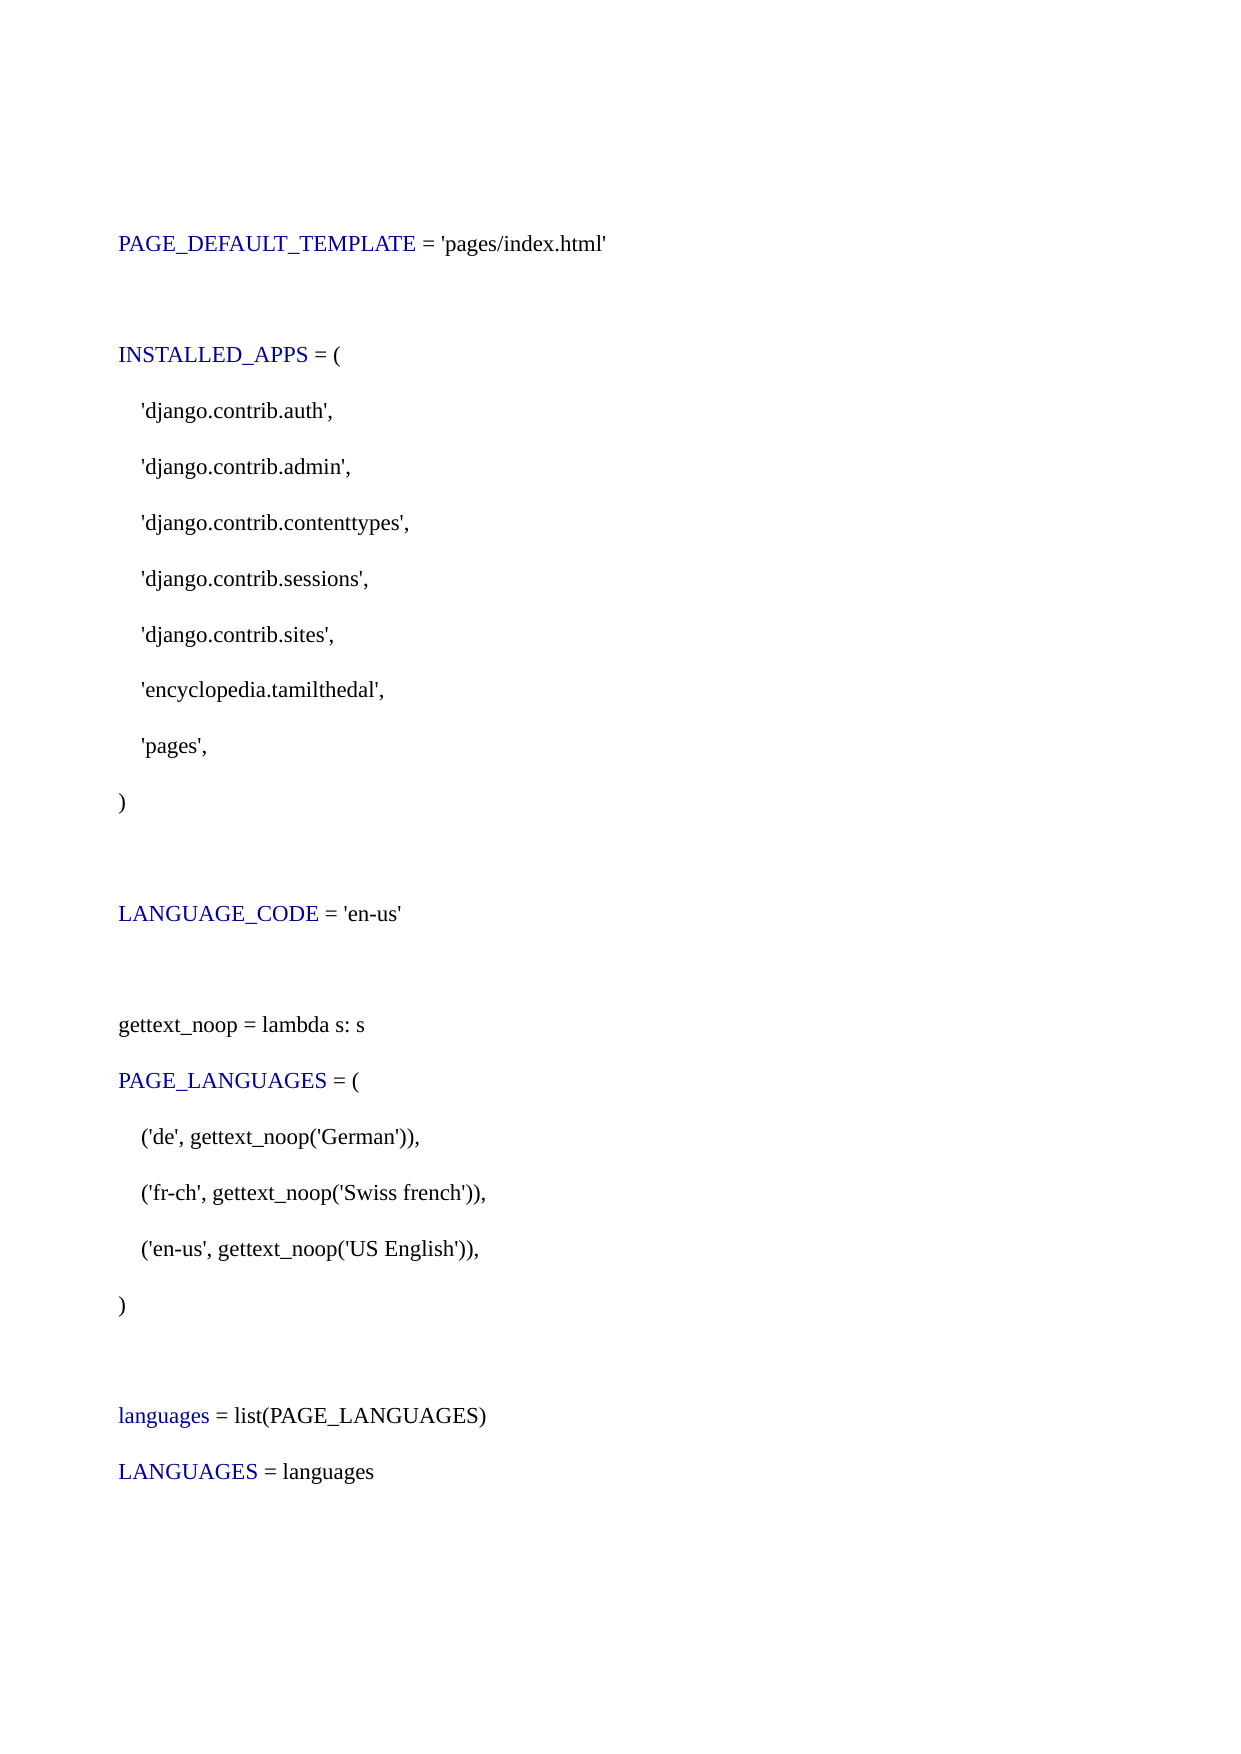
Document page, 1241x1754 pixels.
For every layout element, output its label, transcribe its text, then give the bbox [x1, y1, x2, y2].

text ) [118, 788, 1122, 814]
text 'django.contrib.sites', [118, 621, 1122, 647]
text LANGUAGES = languages [118, 1458, 1122, 1484]
text PAGE_LANGUAGES = ( [118, 1067, 1122, 1094]
text ('fr-ch', gettext_noop('Swiss french')), [118, 1179, 1122, 1205]
text languages = list(PAGE_LANGUAGES) [118, 1402, 1122, 1429]
text 'django.contrib.auth', [118, 397, 1122, 424]
text 'pages', [118, 732, 1122, 759]
text 'django.contrib.contenttypes', [118, 509, 1122, 535]
text ('de', gettext_noop('German')), [118, 1123, 1122, 1149]
text 'django.contrib.sessions', [118, 565, 1122, 591]
text 'django.contrib.admin', [118, 453, 1122, 479]
text ('en-us', gettext_noop('US English')), [118, 1235, 1122, 1261]
text PAGE_DEFAULT_TEMPLATE = 'pages/index.html' [118, 230, 1122, 256]
text ) [118, 1291, 1122, 1317]
text gettext_noop = lambda s: s [118, 1011, 1122, 1038]
text LANGUAGE_CODE = 'en-us' [118, 900, 1122, 926]
text INSTALLED_APPS = ( [118, 341, 1122, 368]
text 'encyclopedia.tamilthedal', [118, 676, 1122, 703]
